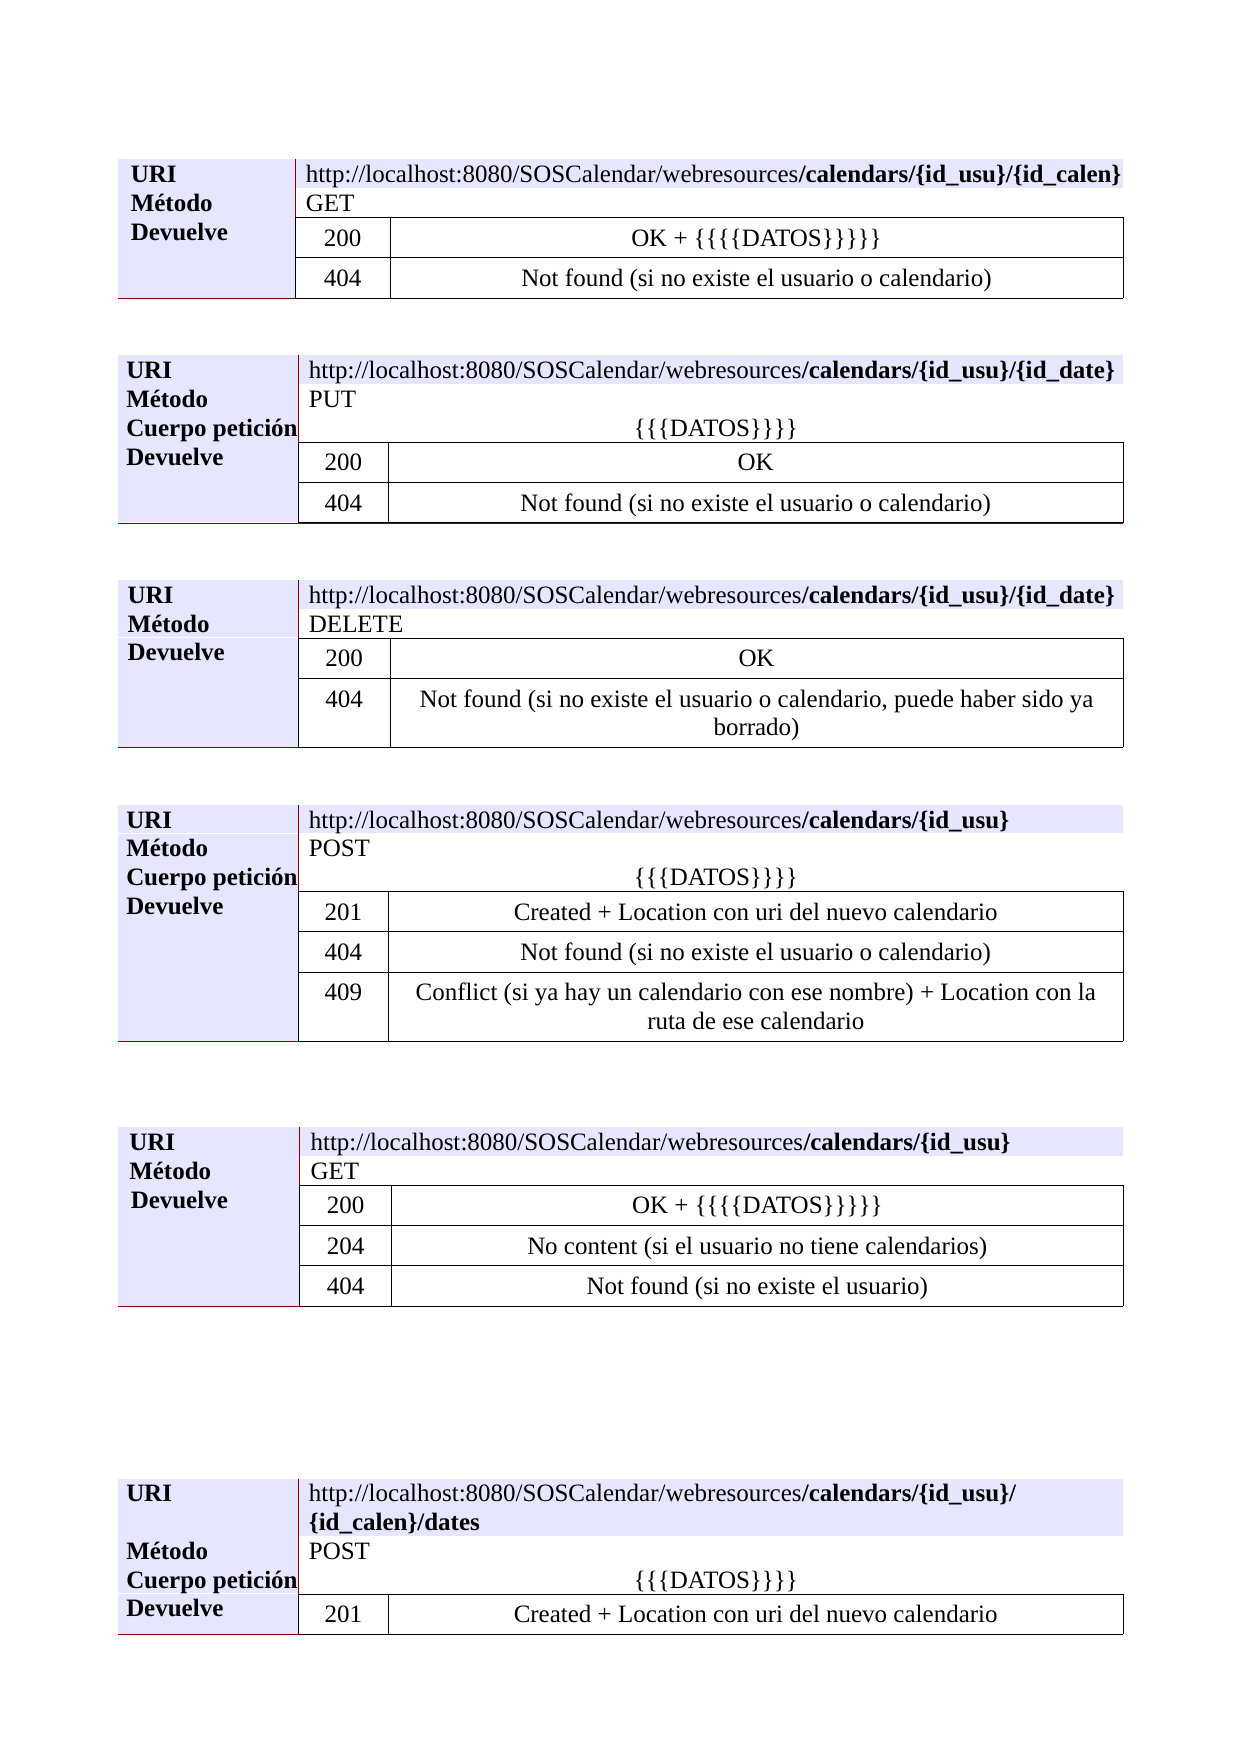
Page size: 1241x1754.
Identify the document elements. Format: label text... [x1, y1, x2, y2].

table_header URI [118, 1127, 299, 1156]
table_cell GET [296, 188, 1123, 217]
table_cell 404 [300, 1266, 391, 1306]
table_cell Not found (si no existe el usuario o calendario) [391, 258, 1123, 297]
table_header URI [118, 159, 295, 188]
table_cell DELETE [299, 609, 1123, 637]
table_header http://localhost:8080/SOSCalendar/webresources/calendars/{id_usu}/{id_date} [299, 580, 1123, 609]
table_cell Cuerpo petición [118, 862, 298, 891]
table_header 200 [300, 1186, 391, 1225]
table_cell Not found (si no existe el usuario o calendario) [389, 483, 1123, 522]
table_cell Devuelve [118, 1185, 299, 1306]
table_header Created + Location con uri del nuevo calendario [389, 892, 1123, 931]
table_cell 409 [299, 973, 388, 1041]
table_header OK + {{{{DATOS}}}}} [392, 1186, 1123, 1225]
table_cell 404 [299, 483, 388, 522]
table_cell Devuelve [118, 217, 295, 298]
table_header URI [118, 580, 298, 609]
table_cell 404 [299, 679, 390, 747]
table_header 200 [296, 218, 390, 257]
table_header URI [118, 1479, 298, 1536]
table_cell Método [118, 188, 295, 217]
table_header OK [391, 639, 1123, 678]
table_cell Not found (si no existe el usuario o calendario, puede haber sido ya borrado) [391, 679, 1123, 747]
table_cell 404 [299, 932, 388, 972]
table_cell Devuelve [118, 442, 298, 522]
table_cell PUT [299, 384, 1123, 413]
table_cell No content (si el usuario no tiene calendarios) [392, 1226, 1123, 1265]
table_header OK + {{{{DATOS}}}}} [391, 218, 1123, 257]
table_cell Not found (si no existe el usuario o calendario) [389, 932, 1123, 972]
table_cell POST [299, 834, 1123, 862]
table_cell {{{DATOS}}}} [299, 1565, 1123, 1593]
table_cell 404 [296, 258, 390, 297]
table_cell Método [118, 834, 298, 862]
table_cell POST [299, 1536, 1123, 1565]
table_cell {{{DATOS}}}} [299, 413, 1123, 442]
table_header http://localhost:8080/SOSCalendar/webresources/calendars/{id_usu}/{id_calen} [296, 159, 1123, 188]
table_header 201 [299, 892, 388, 931]
table_header URI [118, 355, 298, 384]
table_cell Conflict (si ya hay un calendario con ese nombre) + Location con la ruta de ese calendario [389, 973, 1123, 1041]
table_cell 204 [300, 1226, 391, 1265]
table_header OK [389, 443, 1123, 482]
table_header http://localhost:8080/SOSCalendar/webresources/calendars/{id_usu} [299, 805, 1123, 833]
table_cell {{{DATOS}}}} [299, 862, 1123, 891]
table_cell Cuerpo petición [118, 1565, 298, 1593]
table_cell Not found (si no existe el usuario) [392, 1266, 1123, 1306]
table_cell Método [118, 1536, 298, 1565]
table_header 200 [299, 443, 388, 482]
table_cell GET [300, 1156, 1123, 1185]
table_cell Método [118, 609, 298, 637]
table_header 201 [299, 1595, 388, 1634]
table_cell Devuelve [118, 1594, 298, 1634]
table_cell Devuelve [118, 891, 298, 1041]
table_cell Método [118, 384, 298, 413]
table_header http://localhost:8080/SOSCalendar/webresources/calendars/{id_usu}/{id_calen}/dates [299, 1479, 1123, 1536]
table_header URI [118, 805, 298, 833]
table_header 200 [299, 639, 390, 678]
table_header http://localhost:8080/SOSCalendar/webresources/calendars/{id_usu} [300, 1127, 1123, 1156]
table_header Created + Location con uri del nuevo calendario [389, 1595, 1123, 1634]
table_cell Cuerpo petición [118, 413, 298, 442]
table_cell Devuelve [118, 638, 298, 747]
table_header http://localhost:8080/SOSCalendar/webresources/calendars/{id_usu}/{id_date} [299, 355, 1123, 384]
table_cell Método [118, 1156, 299, 1185]
